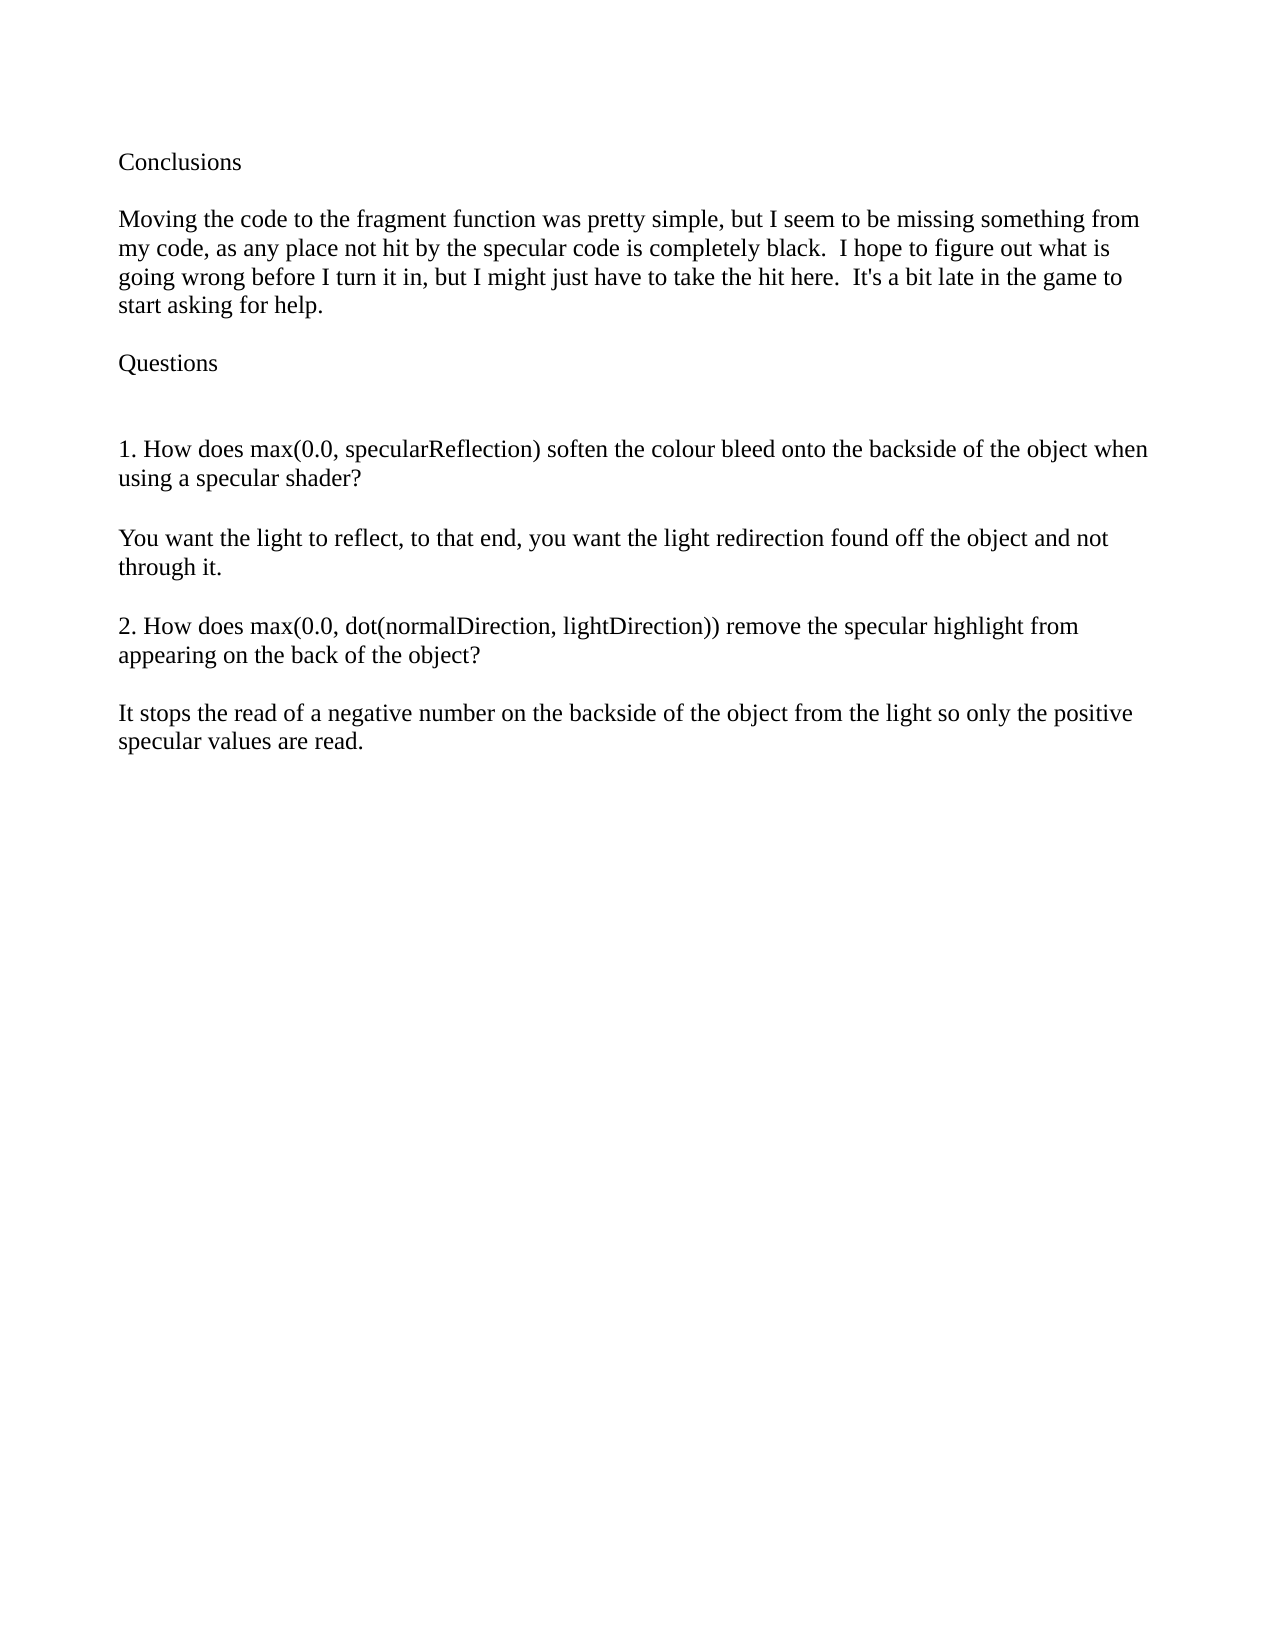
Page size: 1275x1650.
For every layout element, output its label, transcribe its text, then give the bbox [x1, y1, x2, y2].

text Conclusions [118, 147, 1157, 176]
text 2. How does max(0.0, dot(normalDirection, lightDirection)) remove the specular highlight from appearing on the back of the object? [118, 611, 1157, 669]
text Moving the code to the fragment function was pretty simple, but I seem to be missing something from my code, as any place not hit by the specular code is completely black. I hope to figure out what is going wrong before I turn it in, but I might just have to take the hit here. It's a bit late in the game to start asking for help. [118, 204, 1157, 319]
text You want the light to reflect, to that end, you want the light redirection found off the object and not through it. [118, 523, 1157, 580]
text 1. How does max(0.0, specularReflection) soften the colour bleed onto the backside of the object when using a specular shader? [118, 434, 1157, 492]
text It stops the read of a negative number on the backside of the object from the light so only the positive specular values are read. [118, 698, 1157, 755]
text Questions [118, 348, 1157, 377]
